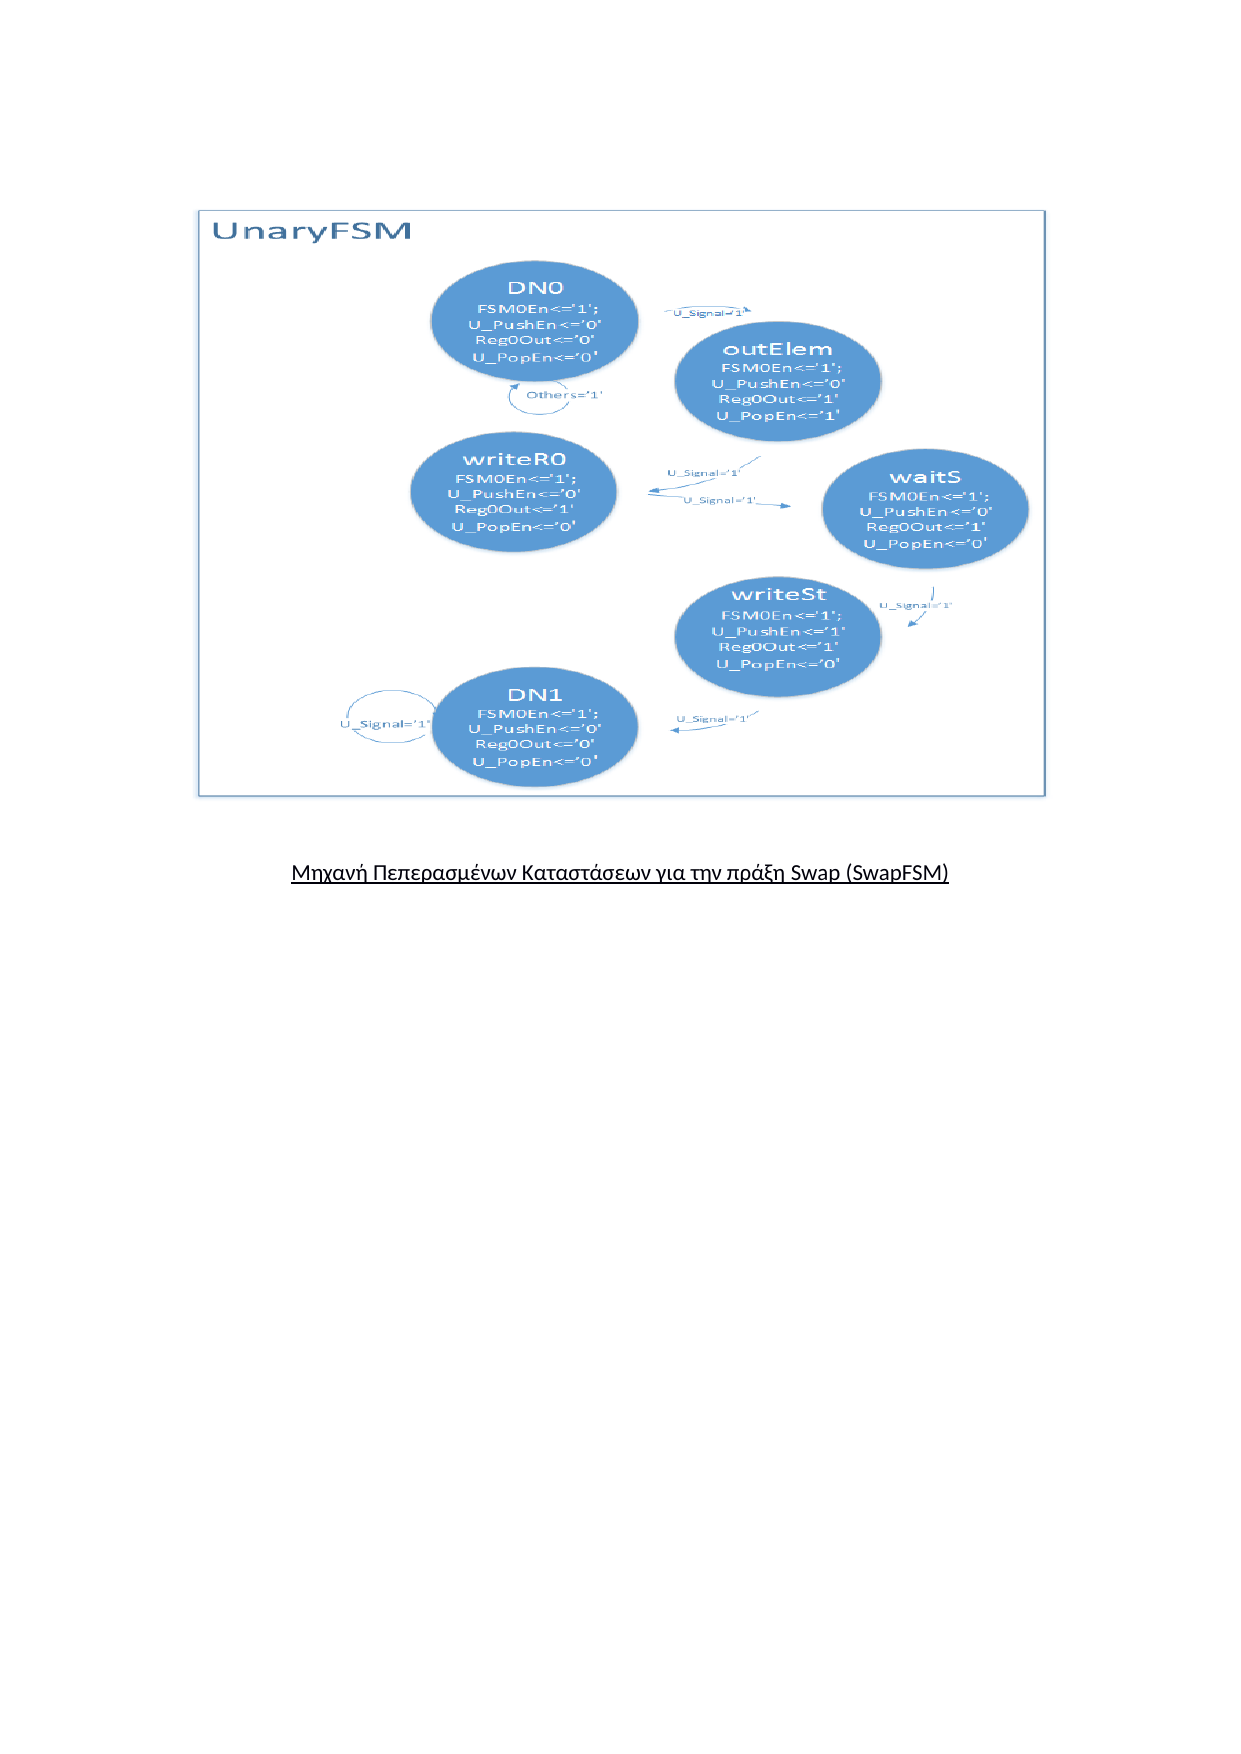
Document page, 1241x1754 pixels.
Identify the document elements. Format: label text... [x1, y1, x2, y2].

text Μηχανή Πεπερασμένων Καταστάσεων για την πράξη Swap (SwapFSM) [187, 858, 1053, 886]
picture [187, 207, 1053, 802]
